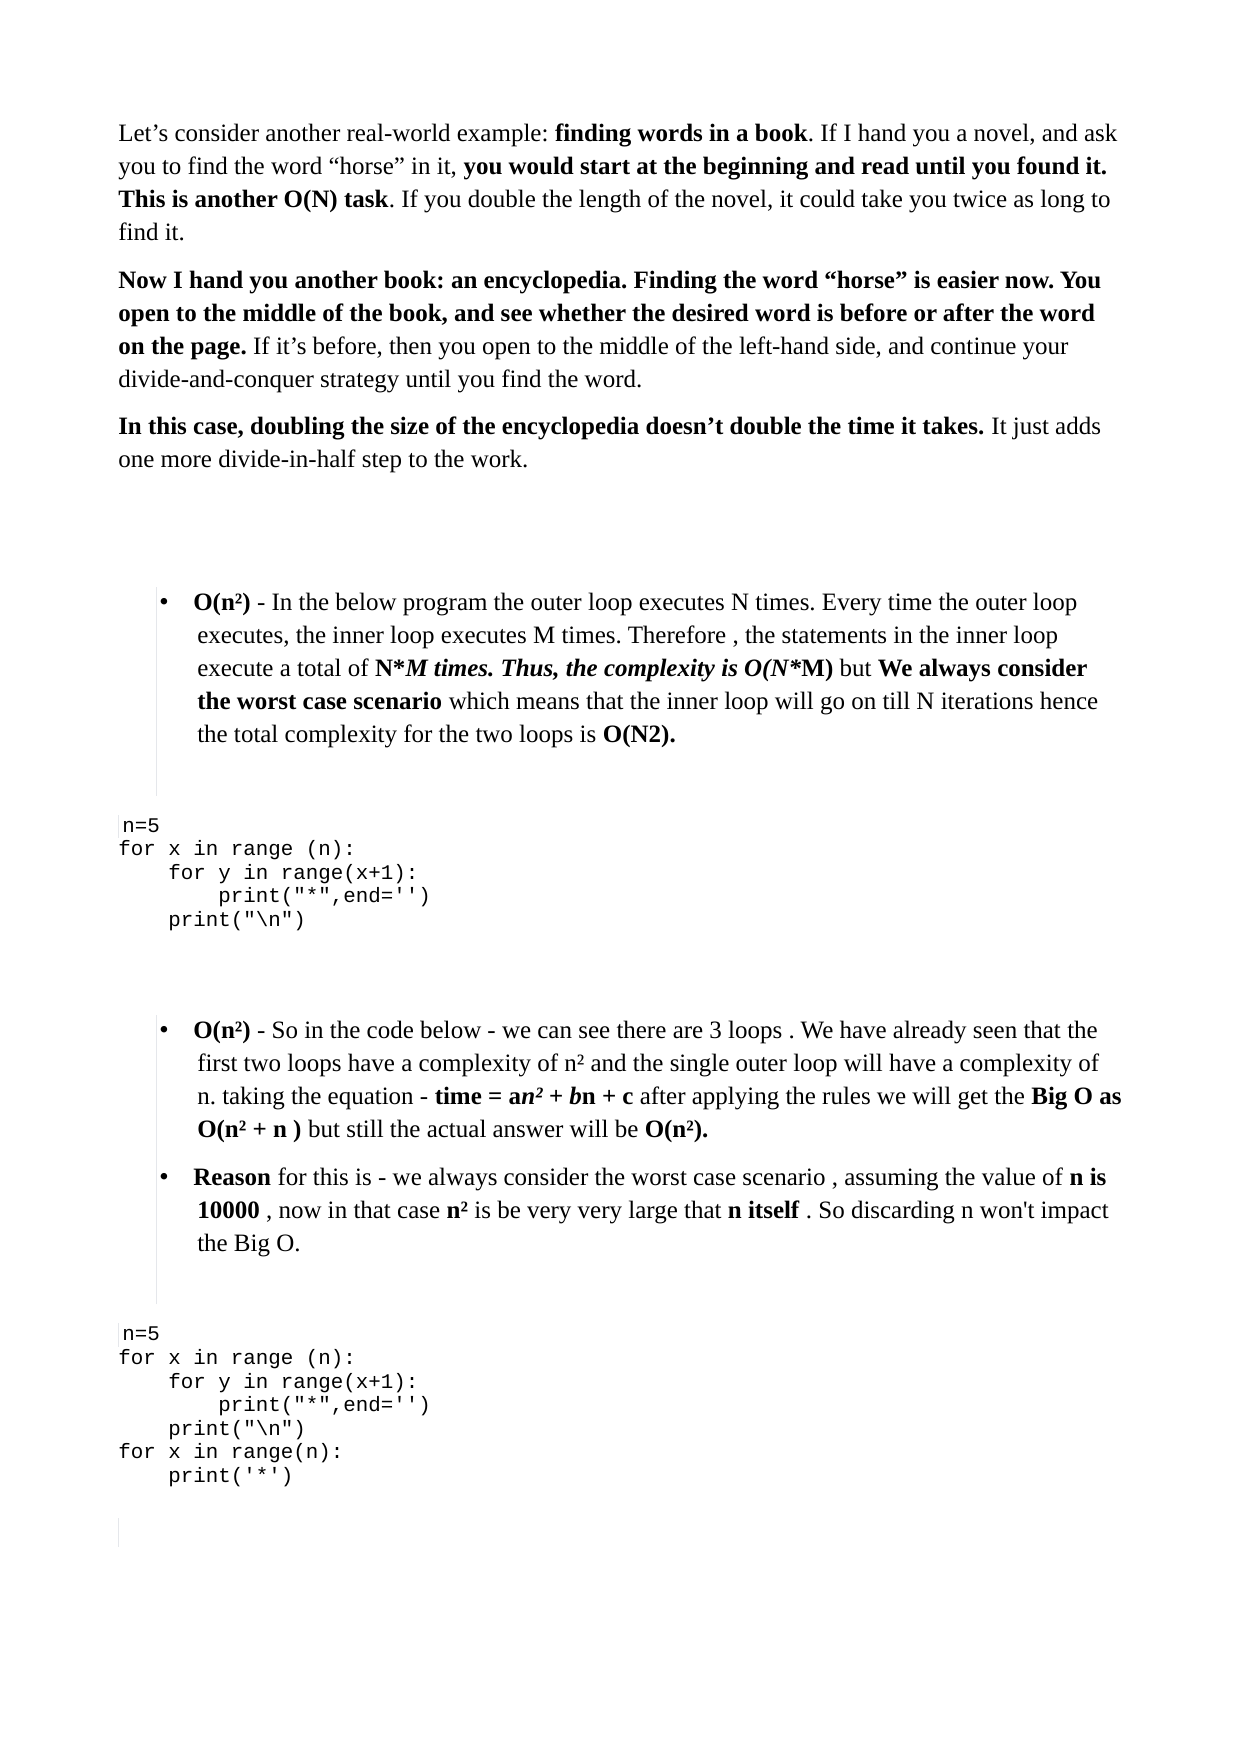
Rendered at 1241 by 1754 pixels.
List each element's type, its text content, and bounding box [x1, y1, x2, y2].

text print("*",end='') [118, 886, 1122, 909]
text print("\n") [118, 1418, 1122, 1442]
text print("\n") [118, 909, 1122, 933]
text for x in range (n): [118, 1347, 1122, 1371]
list O(n²) - In the below program the outer loop executes N times. Every time the outer loop executes, the inner loop executes M times. Therefore , the statements in the inner loop execute a total of N*M times. Thus, the complexity is O(N*M) but We always consider the worst case scenario which means that the inner loop will go on till N iterations hence the total complexity for the two loops is O(N2). [157, 587, 1122, 748]
text n=5 [118, 814, 1063, 838]
list O(n²) - So in the code below - we can see there are 3 loops . We have already seen that the first two loops have a complexity of n² and the single outer loop will have a complexity of n. taking the equation - time = an² + bn + c after applying the rules we will get the Big O as O(n² + n ) but still the actual answer will be O(n²). [157, 1015, 1122, 1143]
text for x in range(n): [118, 1442, 1122, 1465]
text n=5 [119, 1323, 1063, 1347]
text for y in range(x+1): [118, 862, 1122, 886]
text In this case, doubling the size of the encyclopedia doesn’t double the time it takes. It just adds one more divide-in-half step to the work. [118, 411, 1122, 473]
text print('*') [118, 1465, 1122, 1489]
text Let’s consider another real-world example: finding words in a book. If I hand you a novel, and ask you to find the word “horse” in it, you would start at the beginning and read until you found it. This is another O(N) task. If you double the length of the novel, it could take you twice as long to find it. [118, 118, 1122, 246]
list Reason for this is - we always consider the worst case scenario , assuming the value of n is 10000 , now in that case n² is be very very large that n itself . So discarding n won't impact the Big O. [157, 1162, 1122, 1257]
text for x in range (n): [118, 838, 1122, 862]
text print("*",end='') [118, 1394, 1122, 1418]
text Now I hand you another book: an encyclopedia. Finding the word “horse” is easier now. You open to the middle of the book, and see whether the desired word is before or after the word on the page. If it’s before, then you open to the middle of the left-hand side, and continue your divide-and-conquer strategy until you find the word. [118, 265, 1122, 393]
text for y in range(x+1): [118, 1371, 1122, 1394]
